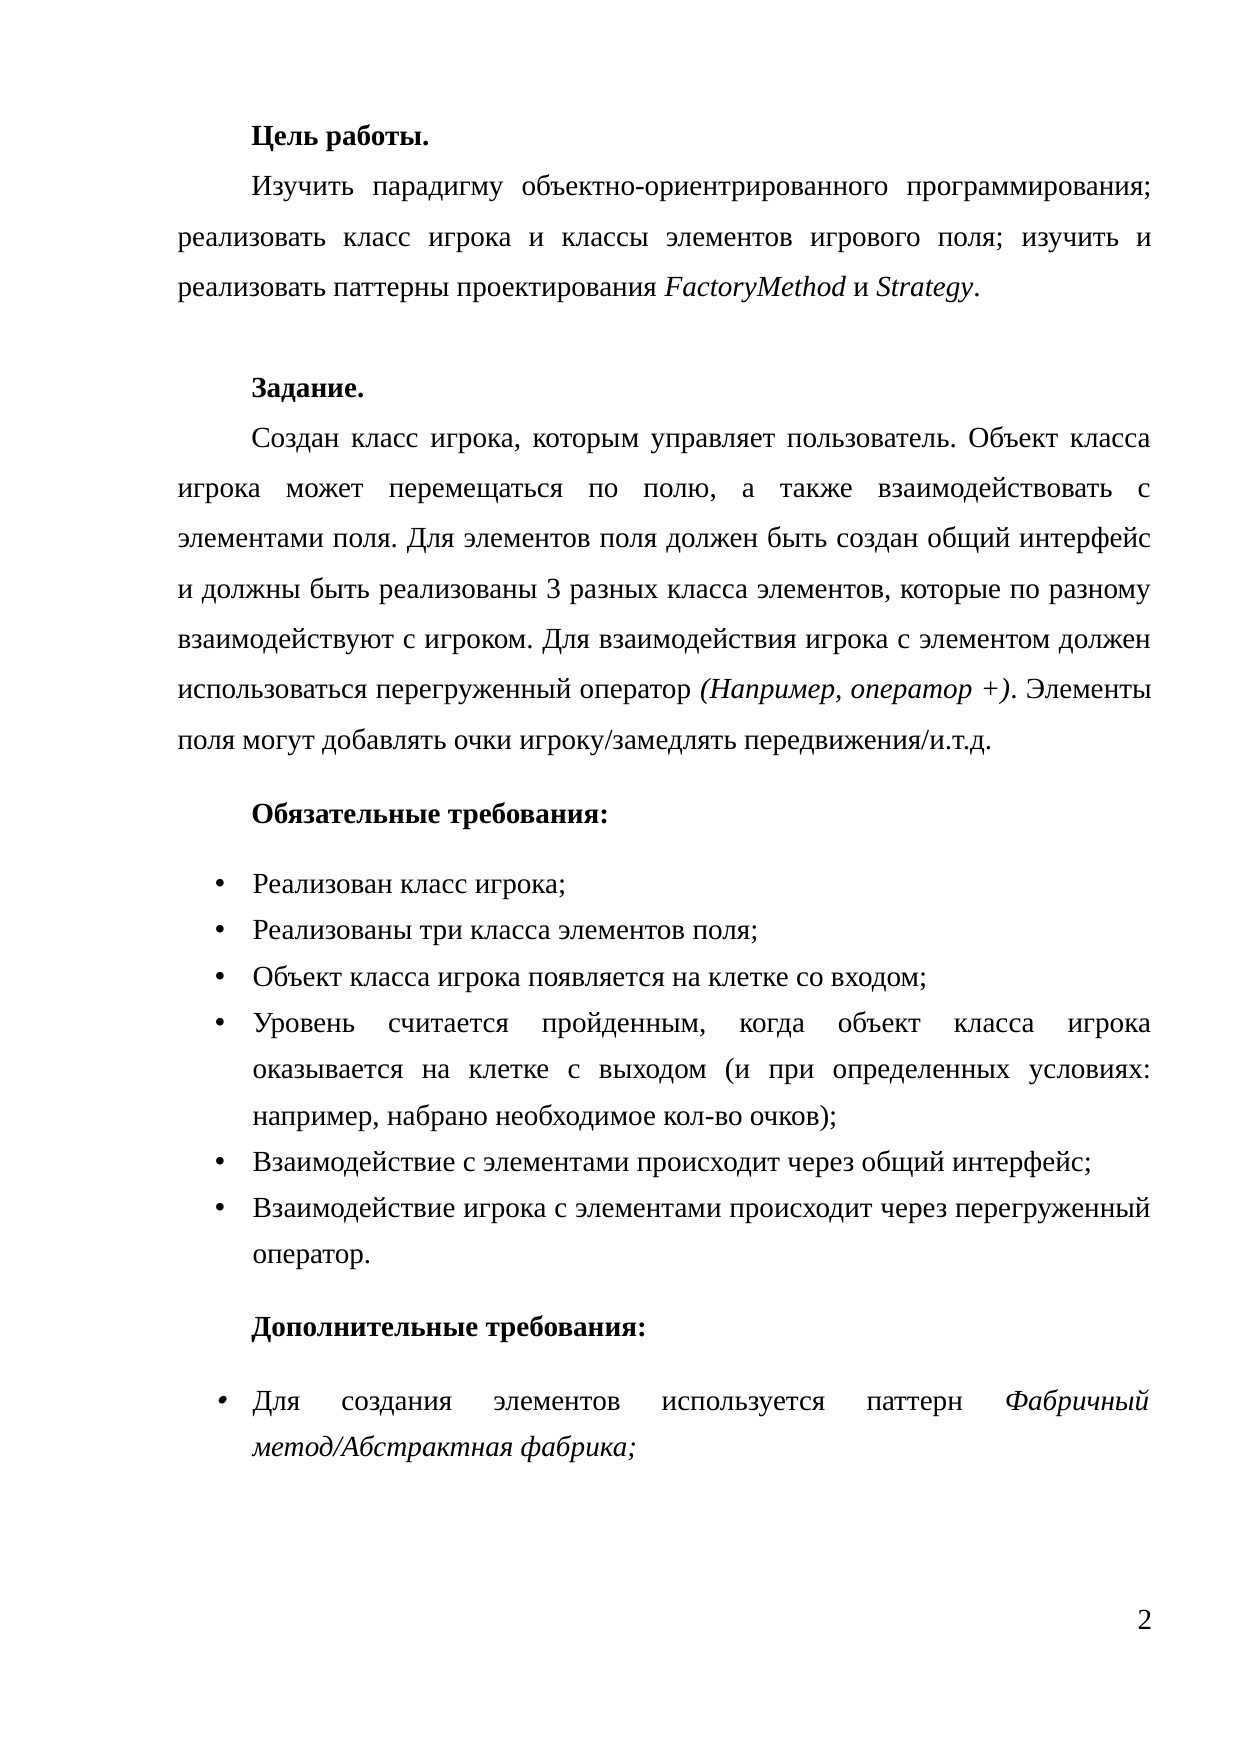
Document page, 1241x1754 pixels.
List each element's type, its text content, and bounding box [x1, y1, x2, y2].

subtitle Создан класс игрока, которым управляет пользователь. Объект класса игрока может перемещаться по полю, а также взаимодействовать с элементами поля. Для элементов поля должен быть создан общий интерфейс и должны быть реализованы 3 разных класса элементов, которые по разному взаимодействуют с игроком. Для взаимодействия игрока с элементом должен использоваться перегруженный оператор (Например, оператор +). Элементы поля могут добавлять очки игроку/замедлять передвижения/и.т.д. [177, 420, 1152, 755]
text Дополнительные требования: [177, 1309, 1152, 1343]
list Объект класса игрока появляется на клетке со входом; [215, 959, 1152, 992]
text Обязательные требования: [177, 796, 1152, 829]
subtitle Цель работы. [177, 118, 1152, 152]
list Реализован класс игрока; [215, 866, 1152, 899]
list Взаимодействие игрока с элементами происходит через перегруженный оператор. [215, 1190, 1152, 1270]
list Уровень считается пройденным, когда объект класса игрока оказывается на клетке с выходом (и при определенных условиях: например, набрано необходимое кол-во очков); [215, 1005, 1152, 1131]
list Реализованы три класса элементов поля; [215, 912, 1152, 946]
list Взаимодействие с элементами происходит через общий интерфейс; [215, 1144, 1152, 1177]
text Изучить парадигму объектно-ориентрированного программирования; реализовать класс игрока и классы элементов игрового поля; изучить и реализовать паттерны проектирования FactoryMethod и Strategy. [177, 168, 1152, 303]
list Для создания элементов используется паттерн Фабричный метод/Абстрактная фабрика; [215, 1383, 1152, 1462]
subtitle Задание. [177, 370, 1152, 403]
